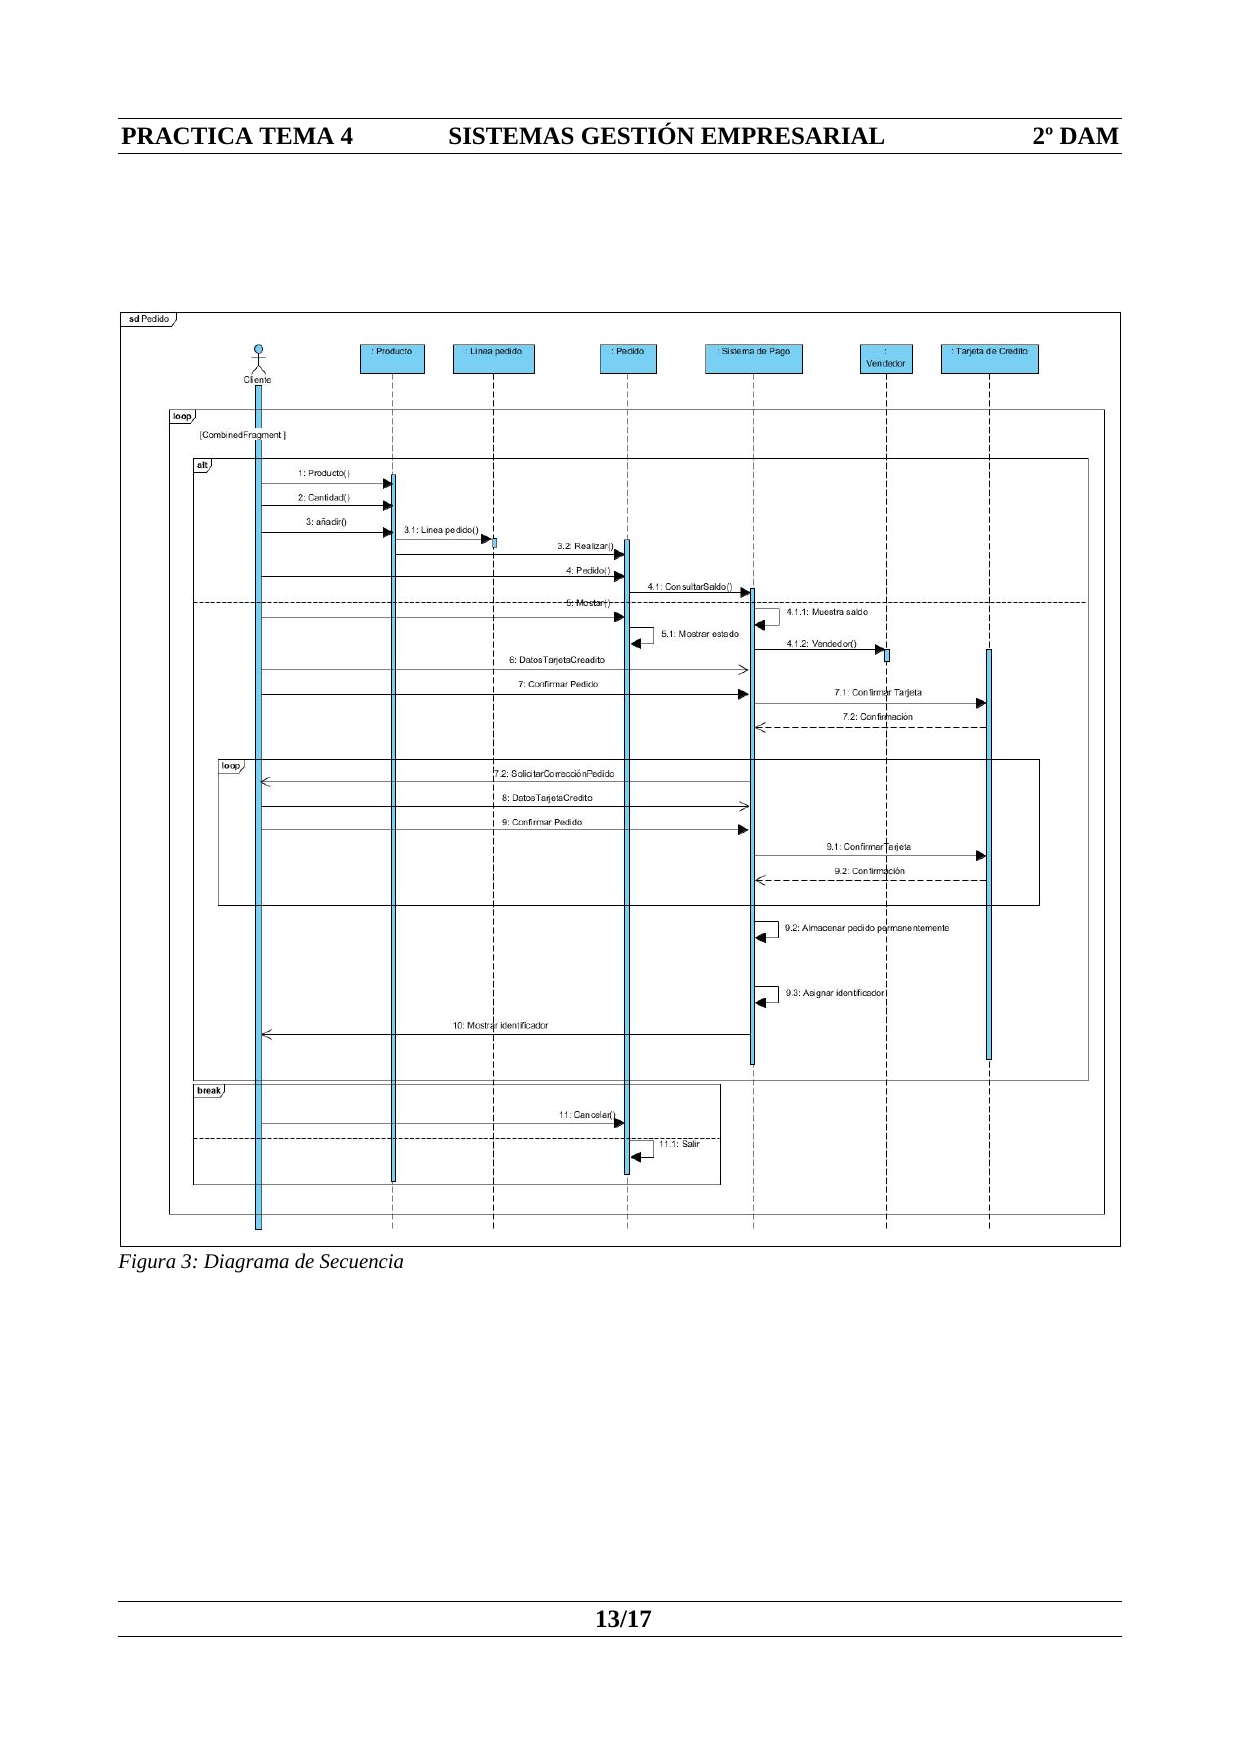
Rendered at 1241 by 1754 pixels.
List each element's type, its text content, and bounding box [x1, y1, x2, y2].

text Figura 3: Diagrama de Secuencia [118, 1249, 1122, 1273]
picture [118, 310, 1123, 1249]
